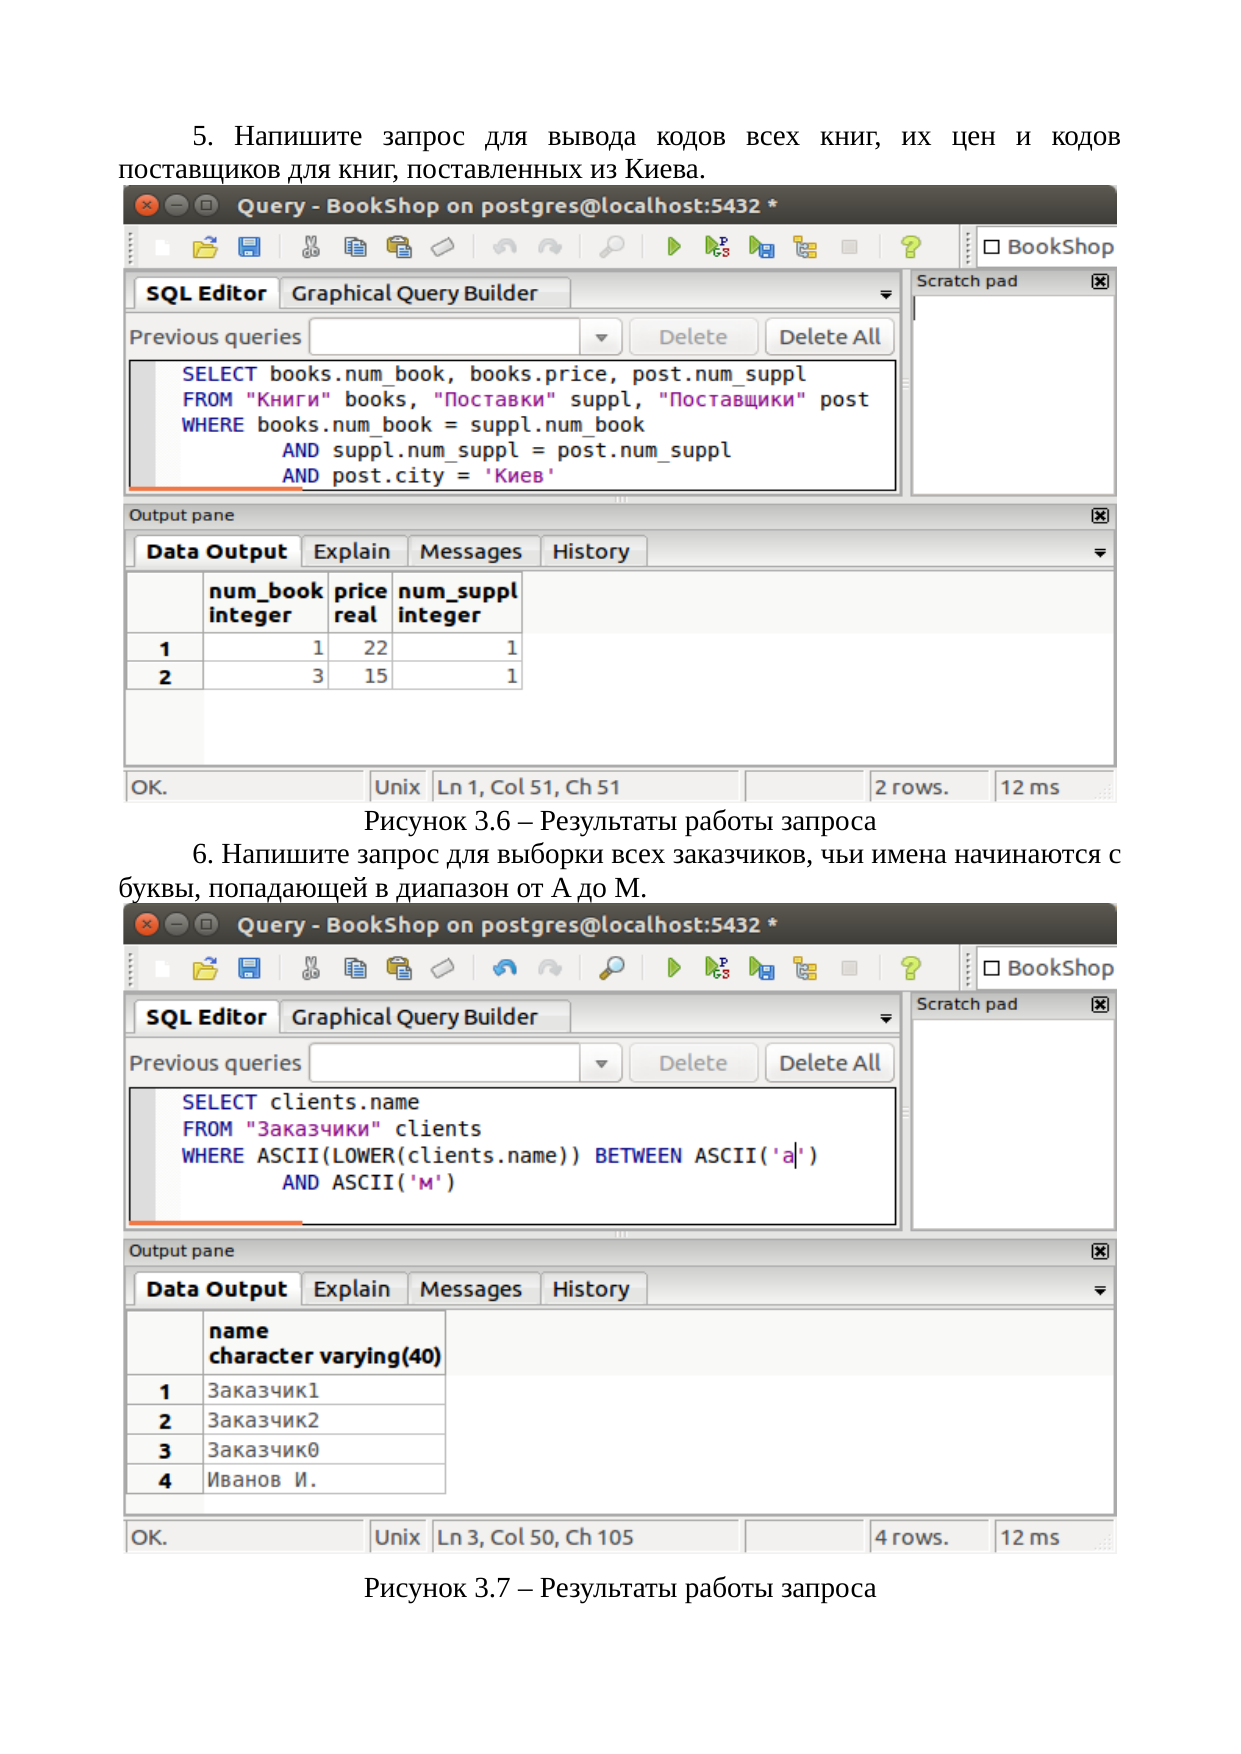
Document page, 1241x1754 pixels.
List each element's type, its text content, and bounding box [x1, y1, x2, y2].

text Рисунок 3.7 – Результаты работы запроса [118, 903, 1122, 1603]
text 5. Напишите запрос для вывода кодов всех книг, их цен и кодов поставщиков для книг, поставленных из Киева. [118, 118, 1122, 185]
picture [123, 185, 1117, 803]
picture [123, 903, 1117, 1554]
text Рисунок 3.6 – Результаты работы запроса [118, 185, 1122, 836]
text 6. Напишите запрос для выборки всех заказчиков, чьи имена начинаются с буквы, попадающей в диапазон от A до М. [118, 836, 1122, 903]
